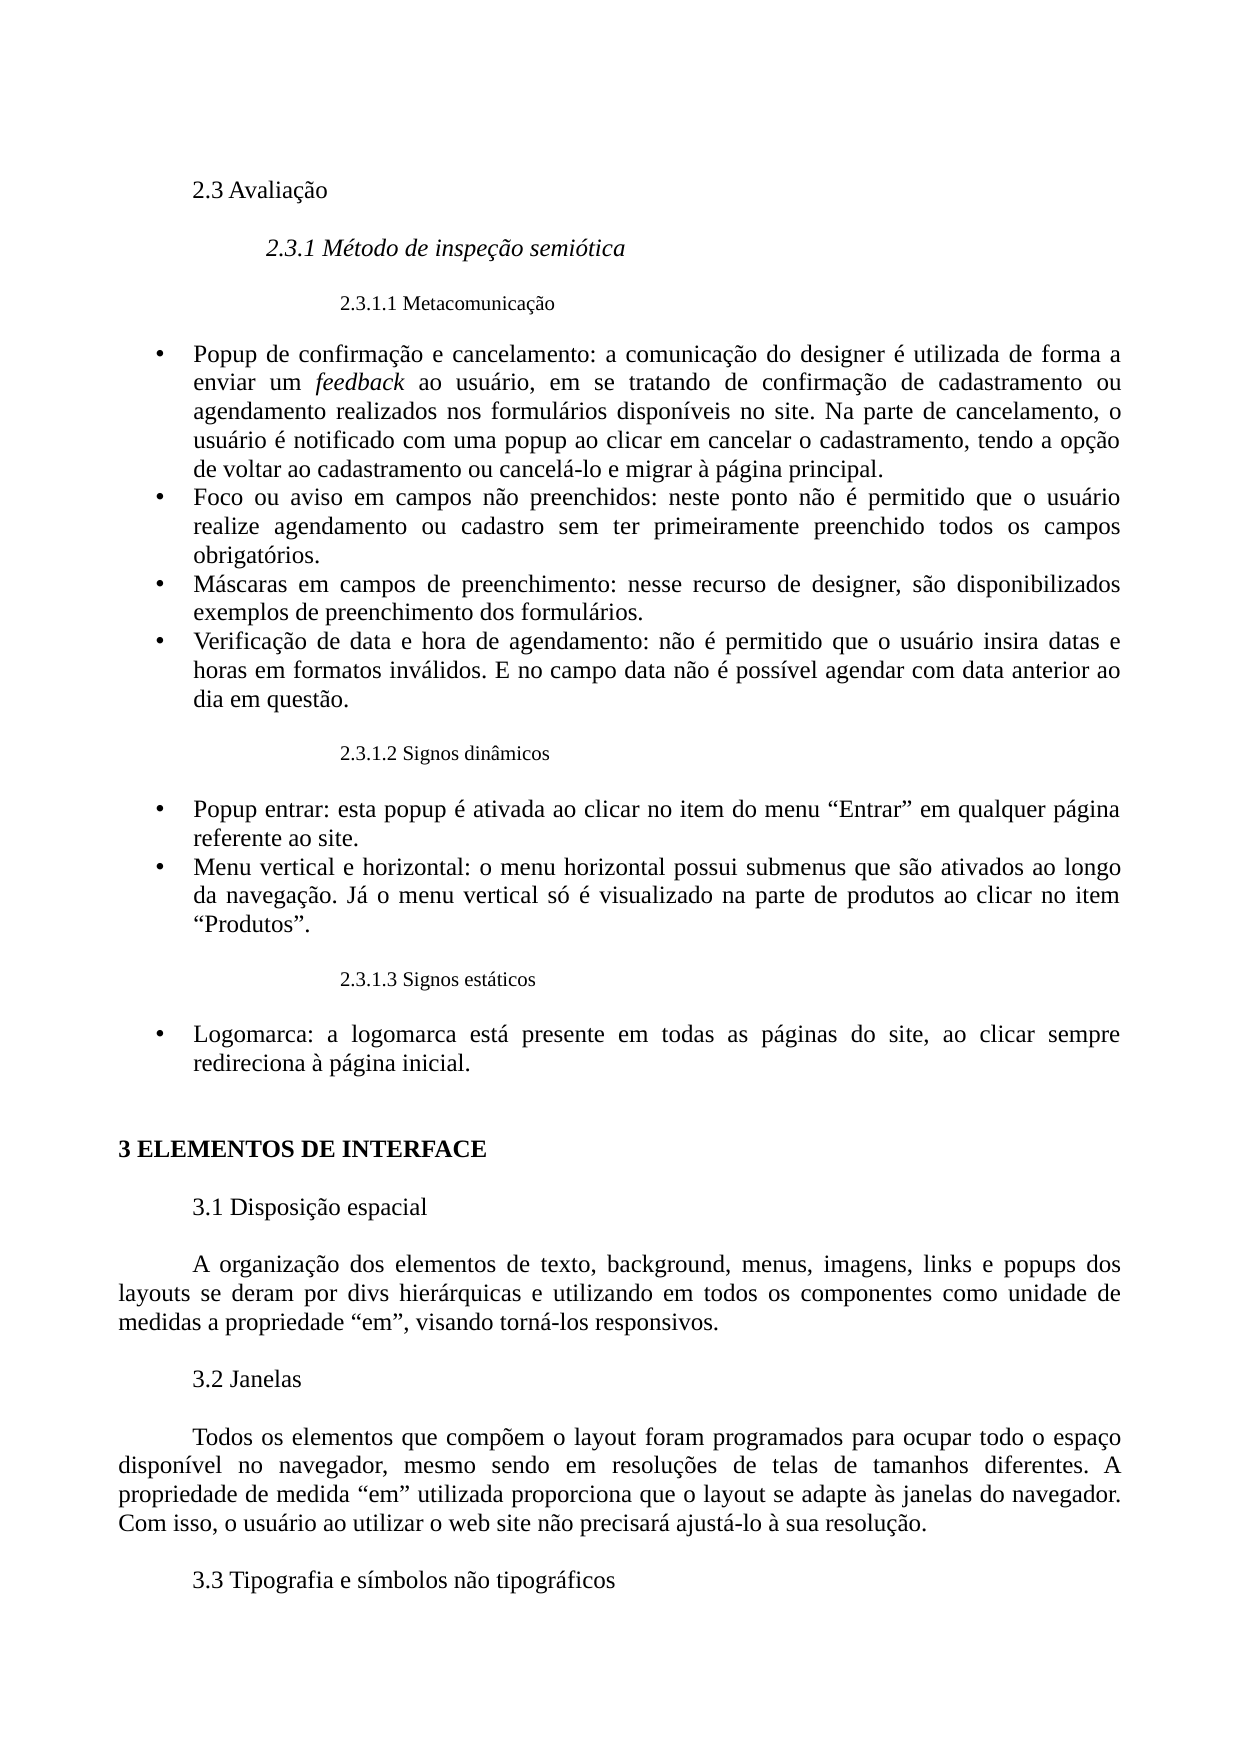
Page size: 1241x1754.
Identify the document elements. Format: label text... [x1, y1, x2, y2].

list Logomarca: a logomarca está presente em todas as páginas do site, ao clicar sempre redireciona à página inicial. [156, 1019, 1122, 1077]
list Menu vertical e horizontal: o menu horizontal possui submenus que são ativados ao longo da navegação. Já o menu vertical só é visualizado na parte de produtos ao clicar no item “Produtos”. [156, 852, 1122, 938]
list Máscaras em campos de preenchimento: nesse recurso de designer, são disponibilizados exemplos de preenchimento dos formulários. [156, 569, 1122, 626]
list Verificação de data e hora de agendamento: não é permitido que o usuário insira datas e horas em formatos inválidos. E no campo data não é possível agendar com data anterior ao dia em questão. [156, 626, 1122, 712]
text Todos os elementos que compõem o layout foram programados para ocupar todo o espaço disponível no navegador, mesmo sendo em resoluções de telas de tamanhos diferentes. A propriedade de medida “em” utilizada proporciona que o layout se adapte às janelas do navegador. Com isso, o usuário ao utilizar o web site não precisará ajustá-lo à sua resolução. [118, 1422, 1122, 1537]
list Popup de confirmação e cancelamento: a comunicação do designer é utilizada de forma a enviar um feedback ao usuário, em se tratando de confirmação de cadastramento ou agendamento realizados nos formulários disponíveis no site. Na parte de cancelamento, o usuário é notificado com uma popup ao clicar em cancelar o cadastramento, tendo a opção de voltar ao cadastramento ou cancelá-lo e migrar à página principal. [156, 339, 1122, 482]
list Popup entrar: esta popup é ativada ao clicar no item do menu “Entrar” em qualquer página referente ao site. [156, 794, 1122, 852]
text 3 ELEMENTOS DE INTERFACE [118, 1134, 1122, 1163]
text 3.1 Disposição espacial [118, 1192, 1122, 1221]
text A organização dos elementos de texto, background, menus, imagens, links e popups dos layouts se deram por divs hierárquicas e utilizando em todos os componentes como unidade de medidas a propriedade “em”, visando torná-los responsivos. [118, 1249, 1122, 1336]
text 3.2 Janelas [118, 1364, 1122, 1393]
text 2.3.1.1 Metacomunicação [118, 291, 1122, 315]
text 3.3 Tipografia e símbolos não tipográficos [118, 1566, 1122, 1594]
text 2.3.1.2 Signos dinâmicos [118, 741, 1122, 765]
text 2.3 Avaliação [118, 176, 1122, 204]
text 2.3.1 Método de inspeção semiótica [118, 233, 1122, 262]
list Foco ou aviso em campos não preenchidos: neste ponto não é permitido que o usuário realize agendamento ou cadastro sem ter primeiramente preenchido todos os campos obrigatórios. [156, 482, 1122, 569]
text 2.3.1.3 Signos estáticos [118, 967, 1122, 991]
